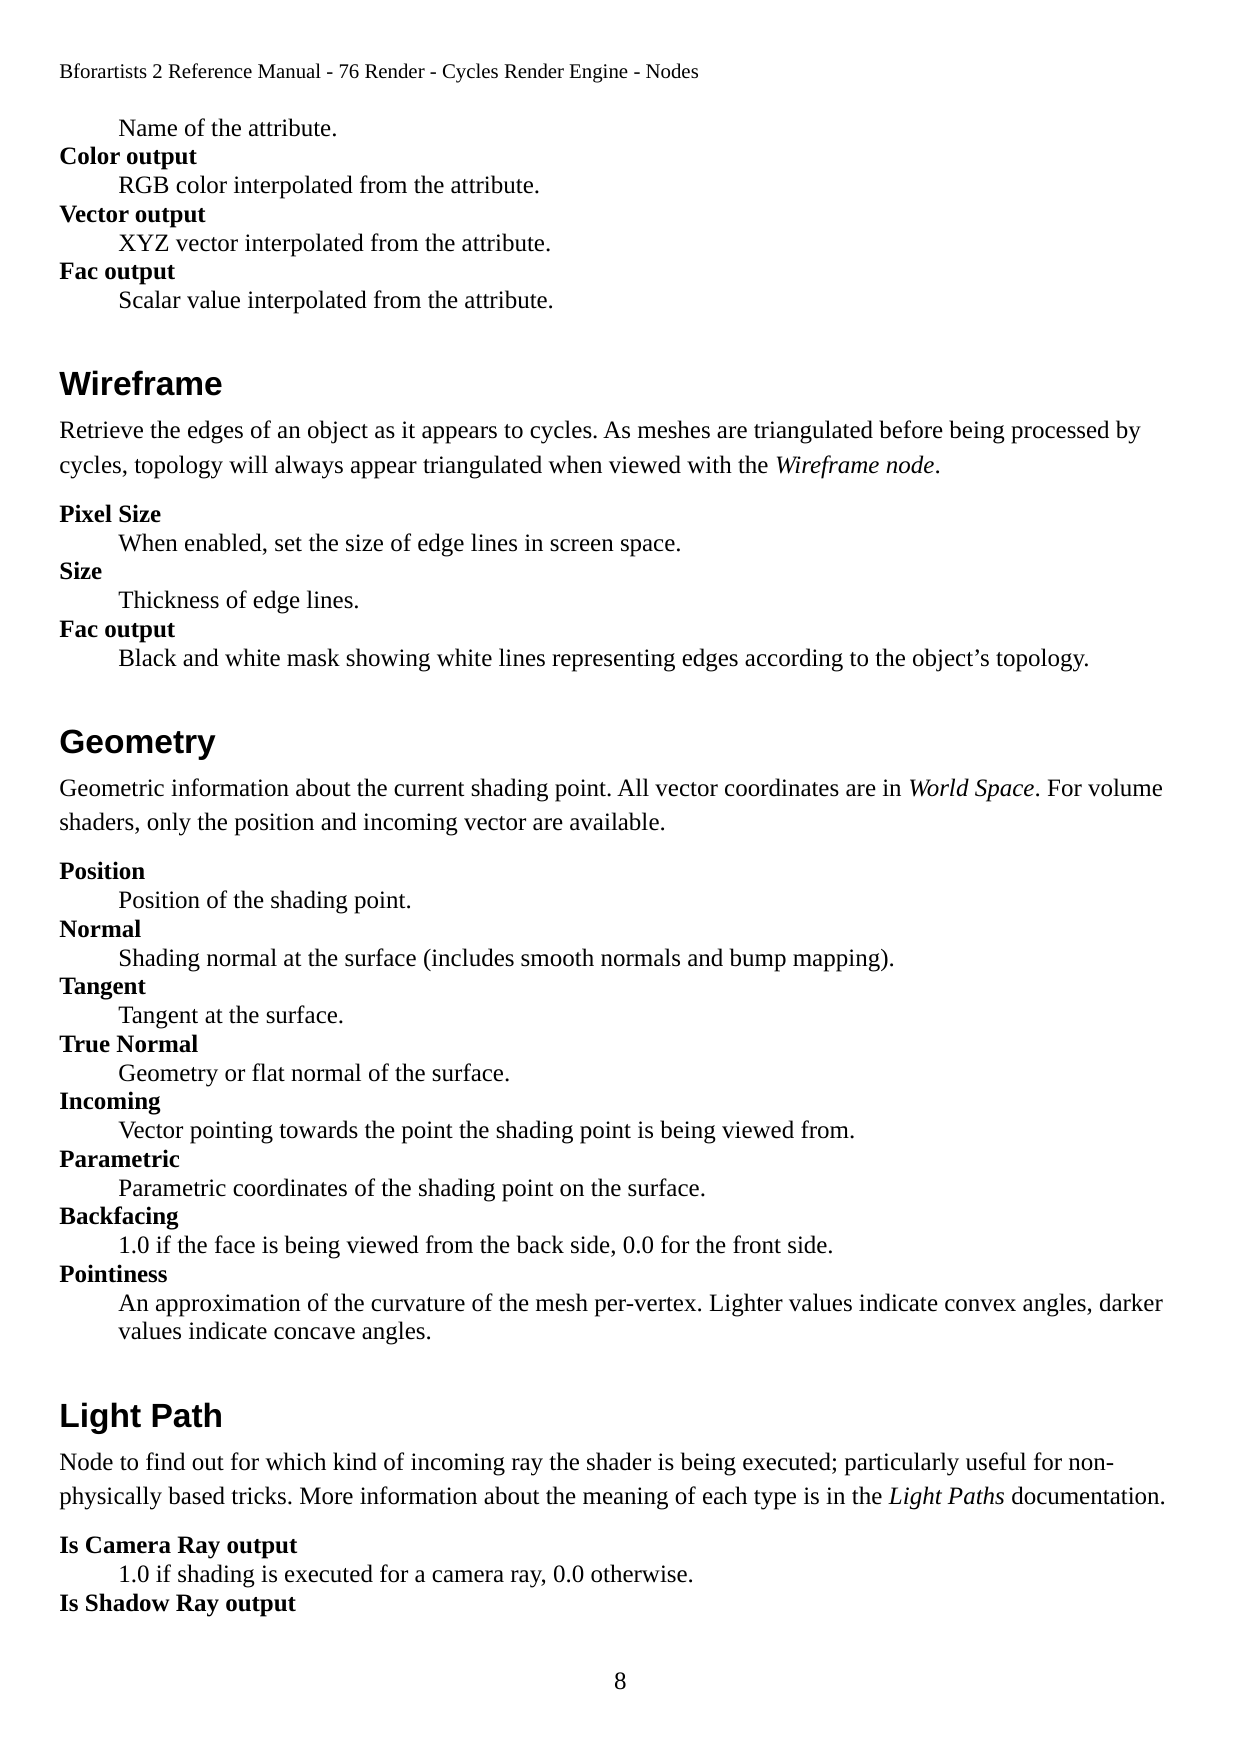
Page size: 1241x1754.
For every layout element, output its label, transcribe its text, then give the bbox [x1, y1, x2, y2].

subtitle Color output [59, 141, 1181, 170]
list Parametric coordinates of the shading point on the surface. [118, 1173, 1181, 1201]
list 1.0 if shading is executed for a camera ray, 0.0 otherwise. [118, 1559, 1181, 1588]
subtitle Fac output [59, 614, 1181, 643]
subtitle Geometry [59, 722, 1181, 760]
list Shading normal at the surface (includes smooth normals and bump mapping). [118, 943, 1181, 971]
subtitle Size [59, 556, 1181, 585]
subtitle Position [59, 856, 1181, 885]
subtitle Is Shadow Ray output [59, 1588, 1181, 1616]
list Scalar value interpolated from the attribute. [118, 285, 1181, 314]
subtitle Parametric [59, 1144, 1181, 1173]
subtitle Normal [59, 914, 1181, 943]
subtitle True Normal [59, 1029, 1181, 1058]
list An approximation of the curvature of the mesh per-vertex. Lighter values indicate convex angles, darker values indicate concave angles. [118, 1288, 1181, 1345]
subtitle Incoming [59, 1086, 1181, 1115]
list Tangent at the surface. [118, 1000, 1181, 1029]
text Retrieve the edges of an object as it appears to cycles. As meshes are triangulated before being processed by cycles, topology will always appear triangulated when viewed with the Wireframe node. [59, 415, 1181, 478]
list RGB color interpolated from the attribute. [118, 170, 1181, 199]
list Name of the attribute. [118, 113, 1181, 141]
subtitle Tangent [59, 971, 1181, 1000]
subtitle Pointiness [59, 1259, 1181, 1288]
subtitle Is Camera Ray output [59, 1530, 1181, 1559]
list Vector pointing towards the point the shading point is being viewed from. [118, 1115, 1181, 1144]
list Geometry or flat normal of the surface. [118, 1058, 1181, 1086]
list XYZ vector interpolated from the attribute. [118, 228, 1181, 256]
subtitle Vector output [59, 199, 1181, 228]
subtitle Fac output [59, 256, 1181, 285]
list Position of the shading point. [118, 885, 1181, 914]
subtitle Pixel Size [59, 499, 1181, 528]
subtitle Backfacing [59, 1201, 1181, 1230]
text Node to find out for which kind of incoming ray the shader is being executed; particularly useful for non-physically based tricks. More information about the meaning of each type is in the Light Paths documentation. [59, 1447, 1181, 1510]
subtitle Wireframe [59, 364, 1181, 403]
list Thickness of edge lines. [118, 585, 1181, 614]
list 1.0 if the face is being viewed from the back side, 0.0 for the front side. [118, 1230, 1181, 1259]
text Geometric information about the current shading point. All vector coordinates are in World Space. For volume shaders, only the position and incoming vector are available. [59, 773, 1181, 836]
subtitle Light Path [59, 1395, 1181, 1434]
list When enabled, set the size of edge lines in screen space. [118, 528, 1181, 556]
list Black and white mask showing white lines representing edges according to the object’s topology. [118, 643, 1181, 671]
